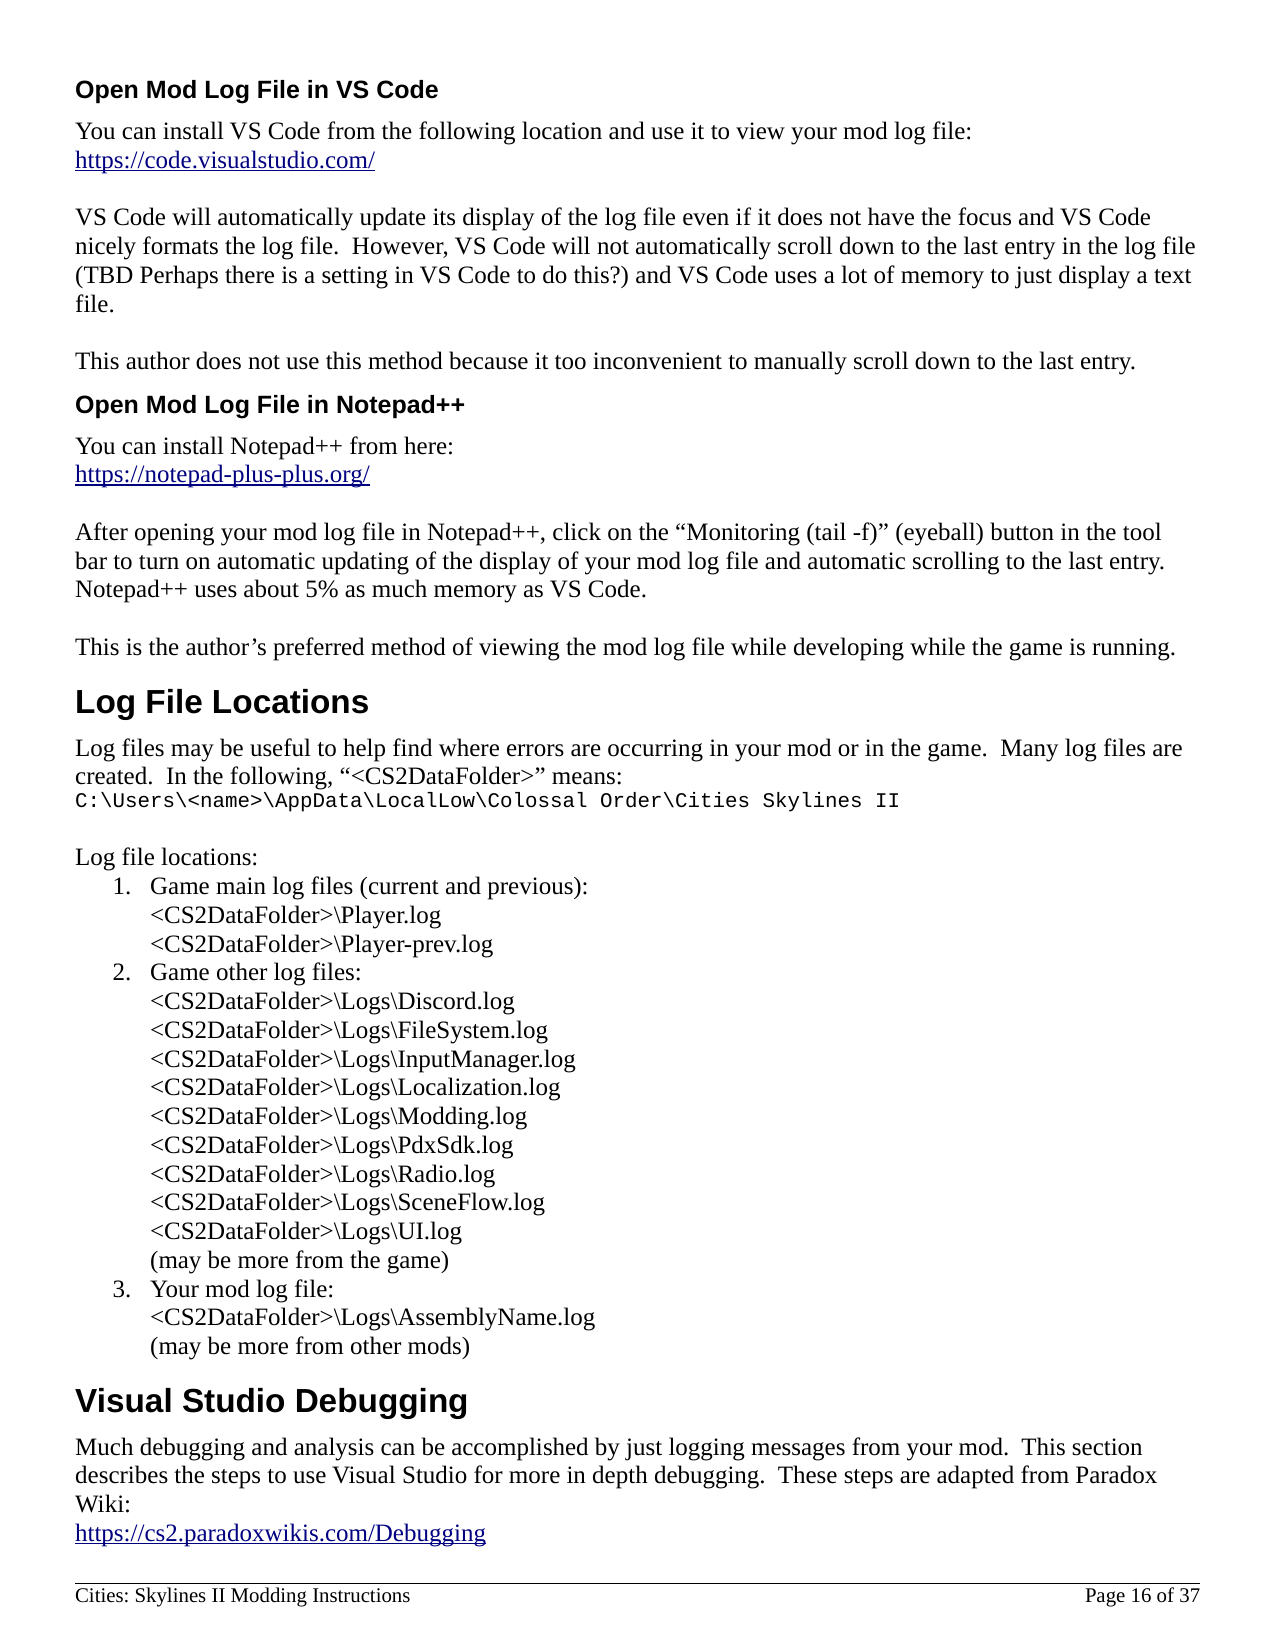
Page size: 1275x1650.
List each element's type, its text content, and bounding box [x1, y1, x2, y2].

text This author does not use this method because it too inconvenient to manually scroll down to the last entry. [75, 346, 1200, 375]
text You can install Notepad++ from here: https://notepad-plus-plus.org/ [75, 431, 1200, 488]
text You can install VS Code from the following location and use it to view your mod log file: [75, 116, 1200, 145]
list Game other log files: <CS2DataFolder>\Logs\Discord.log <CS2DataFolder>\Logs\FileSystem.log <CS2DataFolder>\Logs\InputManager.log <CS2DataFolder>\Logs\Localization.log <CS2DataFolder>\Logs\Modding.log <CS2DataFolder>\Logs\PdxSdk.log <CS2DataFolder>\Logs\Radio.log <CS2DataFolder>\Logs\SceneFlow.log <CS2DataFolder>\Logs\UI.log (may be more from the game) [112, 957, 1200, 1274]
subtitle Open Mod Log File in Notepad++ [75, 389, 1200, 418]
text VS Code will automatically update its display of the log file even if it does not have the focus and VS Code nicely formats the log file. However, VS Code will not automatically scroll down to the last entry in the log file (TBD Perhaps there is a setting in VS Code to do this?) and VS Code uses a lot of memory to just display a text file. [75, 202, 1200, 317]
subtitle Log File Locations [75, 682, 1200, 720]
list Game main log files (current and previous): <CS2DataFolder>\Player.log <CS2DataFolder>\Player-prev.log [112, 871, 1200, 957]
text After opening your mod log file in Notepad++, click on the “Monitoring (tail -f)” (eyeball) button in the tool bar to turn on automatic updating of the display of your mod log file and automatic scrolling to the last entry. Notepad++ uses about 5% as much memory as VS Code. [75, 517, 1200, 603]
list Your mod log file: <CS2DataFolder>\Logs\AssemblyName.log (may be more from other mods) [112, 1274, 1200, 1360]
text Log file locations: [75, 842, 1200, 871]
subtitle Visual Studio Debugging [75, 1381, 1200, 1419]
text https://code.visualstudio.com/ [75, 145, 1200, 174]
text Log files may be useful to help find where errors are occurring in your mod or in the game. Many log files are created. In the following, “<CS2DataFolder>” means: C:\Users\<name>\AppData\LocalLow\Colossal Order\Cities Skylines II [75, 733, 1200, 814]
text Much debugging and analysis can be accomplished by just logging messages from your mod. This section describes the steps to use Visual Studio for more in depth debugging. These steps are adapted from Paradox Wiki: https://cs2.paradoxwikis.com/Debugging [75, 1432, 1200, 1547]
text This is the author’s preferred method of viewing the mod log file while developing while the game is running. [75, 632, 1200, 661]
subtitle Open Mod Log File in VS Code [75, 75, 1200, 104]
